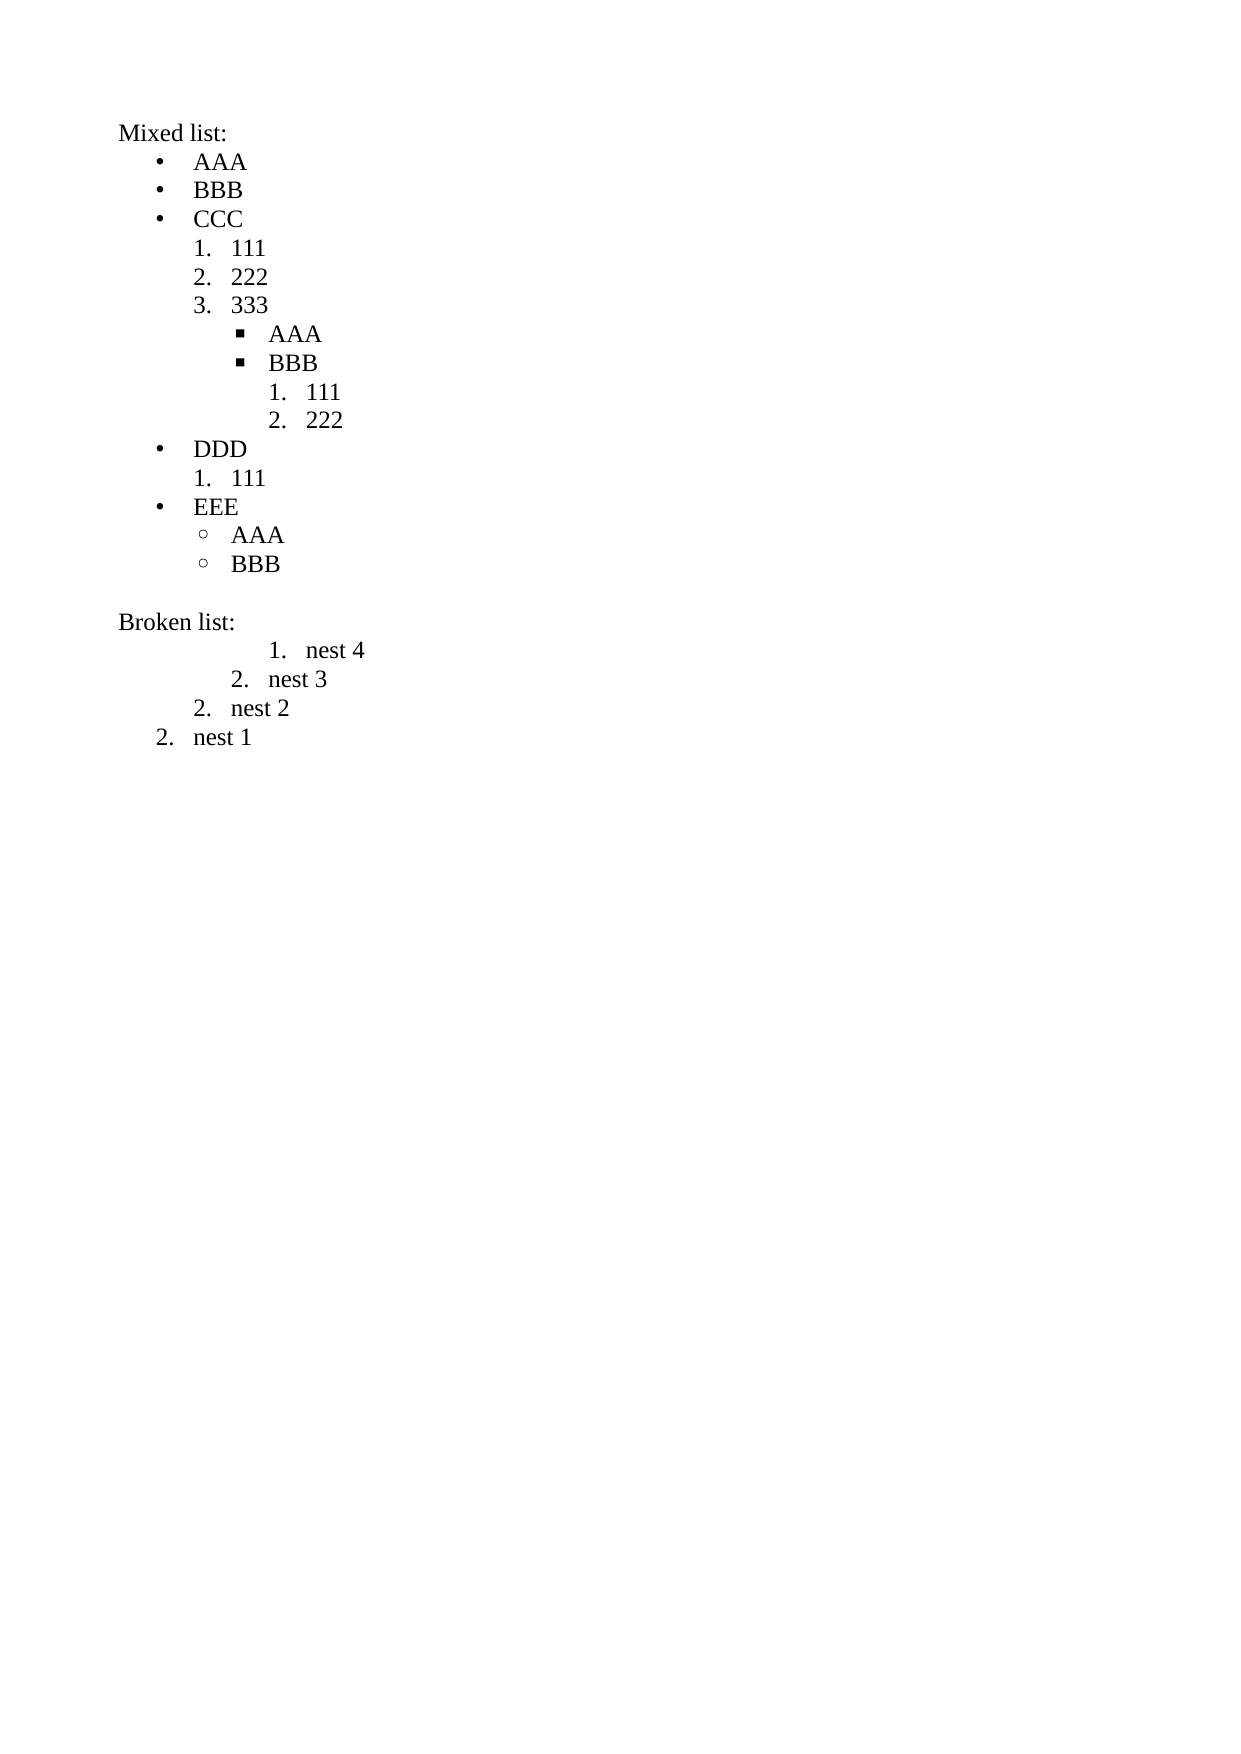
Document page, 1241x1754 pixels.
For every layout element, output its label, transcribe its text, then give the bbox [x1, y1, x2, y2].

list 111 [193, 233, 1122, 262]
list EEE [156, 492, 1122, 521]
list 333 [193, 291, 1122, 319]
list 222 [268, 406, 1122, 434]
list nest 1 [156, 722, 1122, 751]
list AAA [156, 147, 1122, 176]
list nest 2 [193, 693, 1122, 722]
list 111 [268, 377, 1122, 406]
text Mixed list: [118, 118, 1122, 147]
list 111 [193, 463, 1122, 492]
list BBB [231, 348, 1122, 377]
list nest 3 [231, 664, 1122, 693]
list nest 4 [268, 636, 1122, 664]
list AAA [231, 319, 1122, 348]
list BBB [156, 176, 1122, 204]
list 222 [193, 262, 1122, 291]
list DDD [156, 434, 1122, 463]
list CCC [156, 204, 1122, 233]
list BBB [193, 549, 1122, 578]
list AAA [193, 521, 1122, 549]
text Broken list: [118, 607, 1122, 636]
